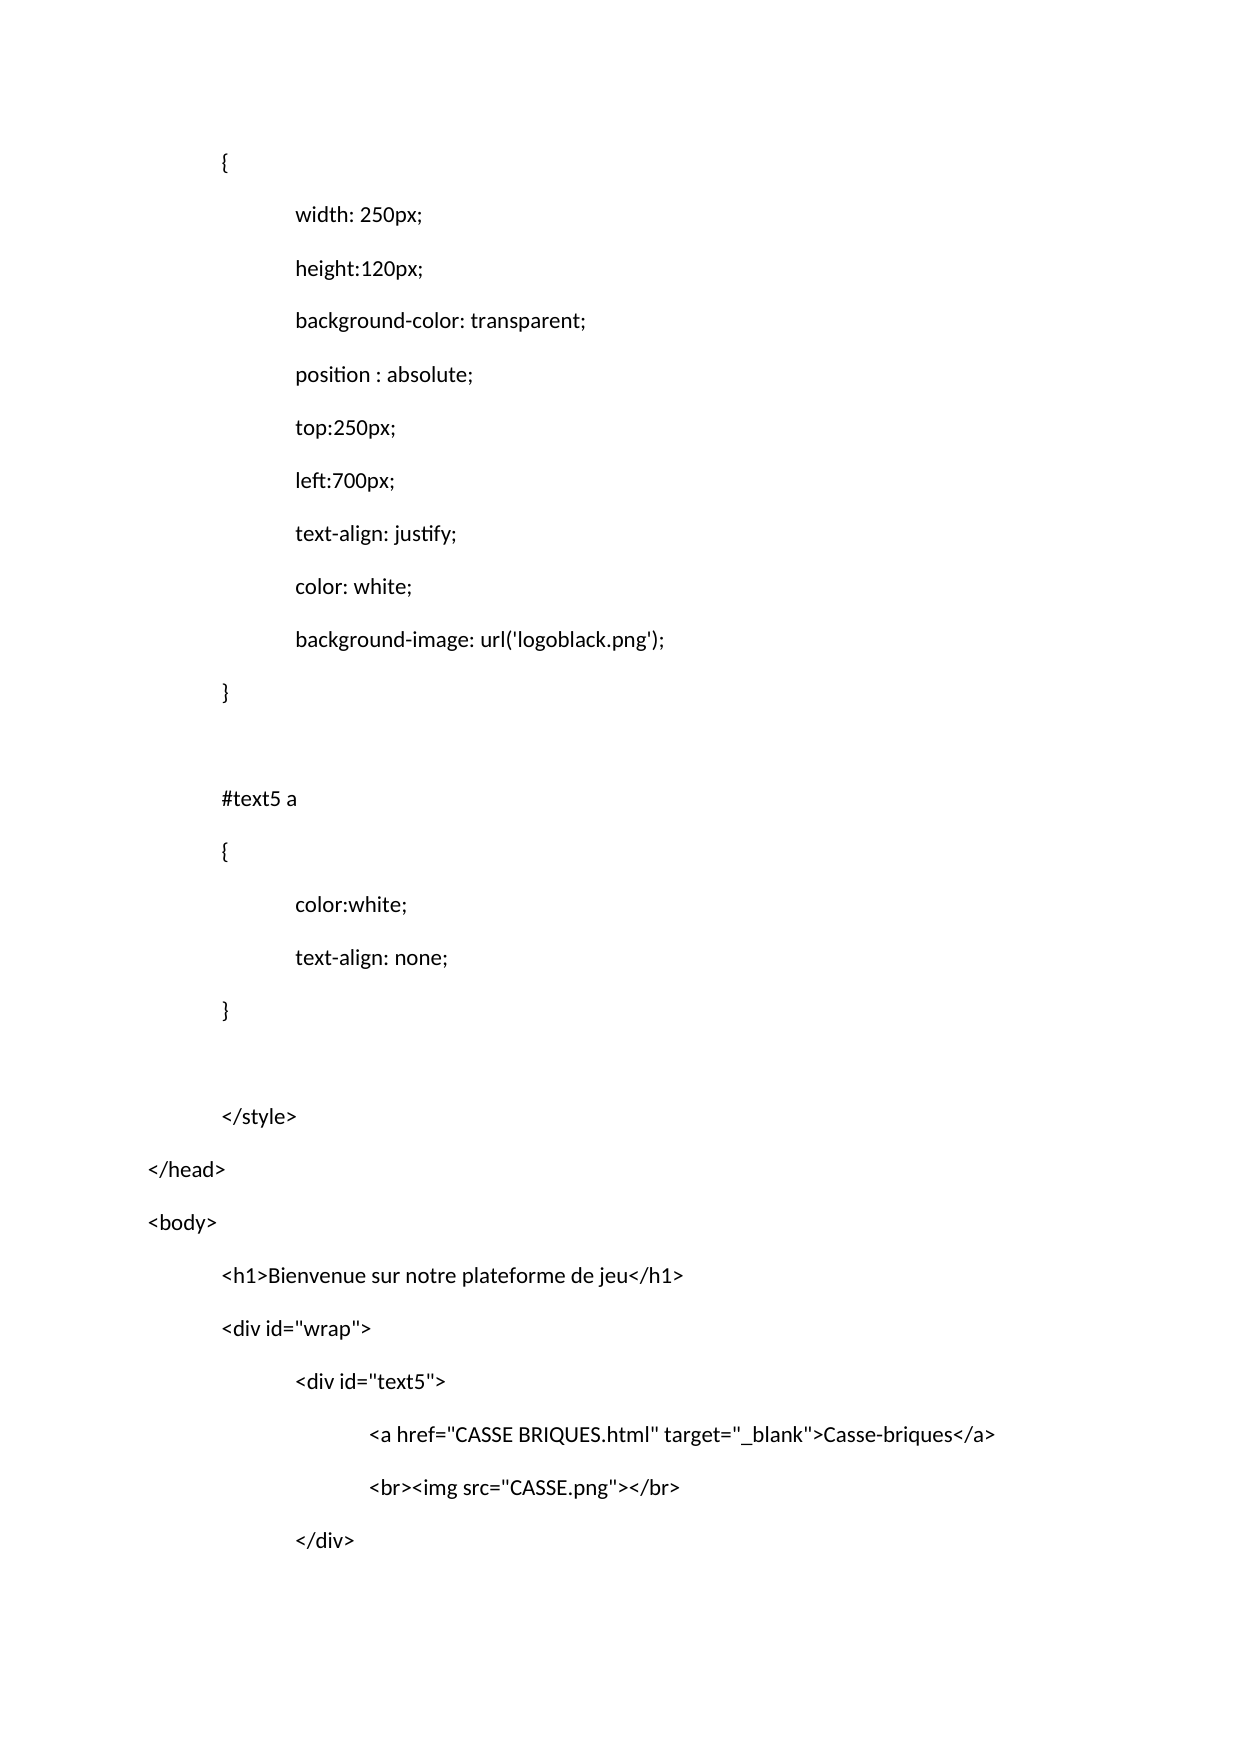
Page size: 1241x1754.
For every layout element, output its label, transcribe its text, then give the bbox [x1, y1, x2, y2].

text </style> [148, 1102, 1093, 1130]
text color: white; [148, 572, 1093, 600]
text { [148, 837, 1093, 865]
text text-align: none; [148, 943, 1093, 971]
text <a href="CASSE BRIQUES.html" target="_blank">Casse-briques</a> [148, 1420, 1093, 1448]
text { [148, 148, 1093, 176]
text background-color: transparent; [148, 307, 1093, 335]
text <h1>Bienvenue sur notre plateforme de jeu</h1> [148, 1261, 1093, 1289]
text #text5 a [148, 784, 1093, 812]
text <div id="wrap"> [148, 1314, 1093, 1342]
text <body> [148, 1208, 1093, 1236]
text left:700px; [148, 466, 1093, 494]
text width: 250px; [148, 201, 1093, 229]
text <br><img src="CASSE.png"></br> [148, 1473, 1093, 1501]
text top:250px; [148, 413, 1093, 441]
text color:white; [148, 890, 1093, 918]
text position : absolute; [148, 360, 1093, 388]
text <div id="text5"> [148, 1367, 1093, 1395]
text height:120px; [148, 254, 1093, 282]
text } [148, 996, 1093, 1024]
text </div> [148, 1526, 1093, 1554]
text background-image: url('logoblack.png'); [148, 625, 1093, 653]
text text-align: justify; [148, 519, 1093, 547]
text } [148, 678, 1093, 706]
text </head> [148, 1155, 1093, 1183]
